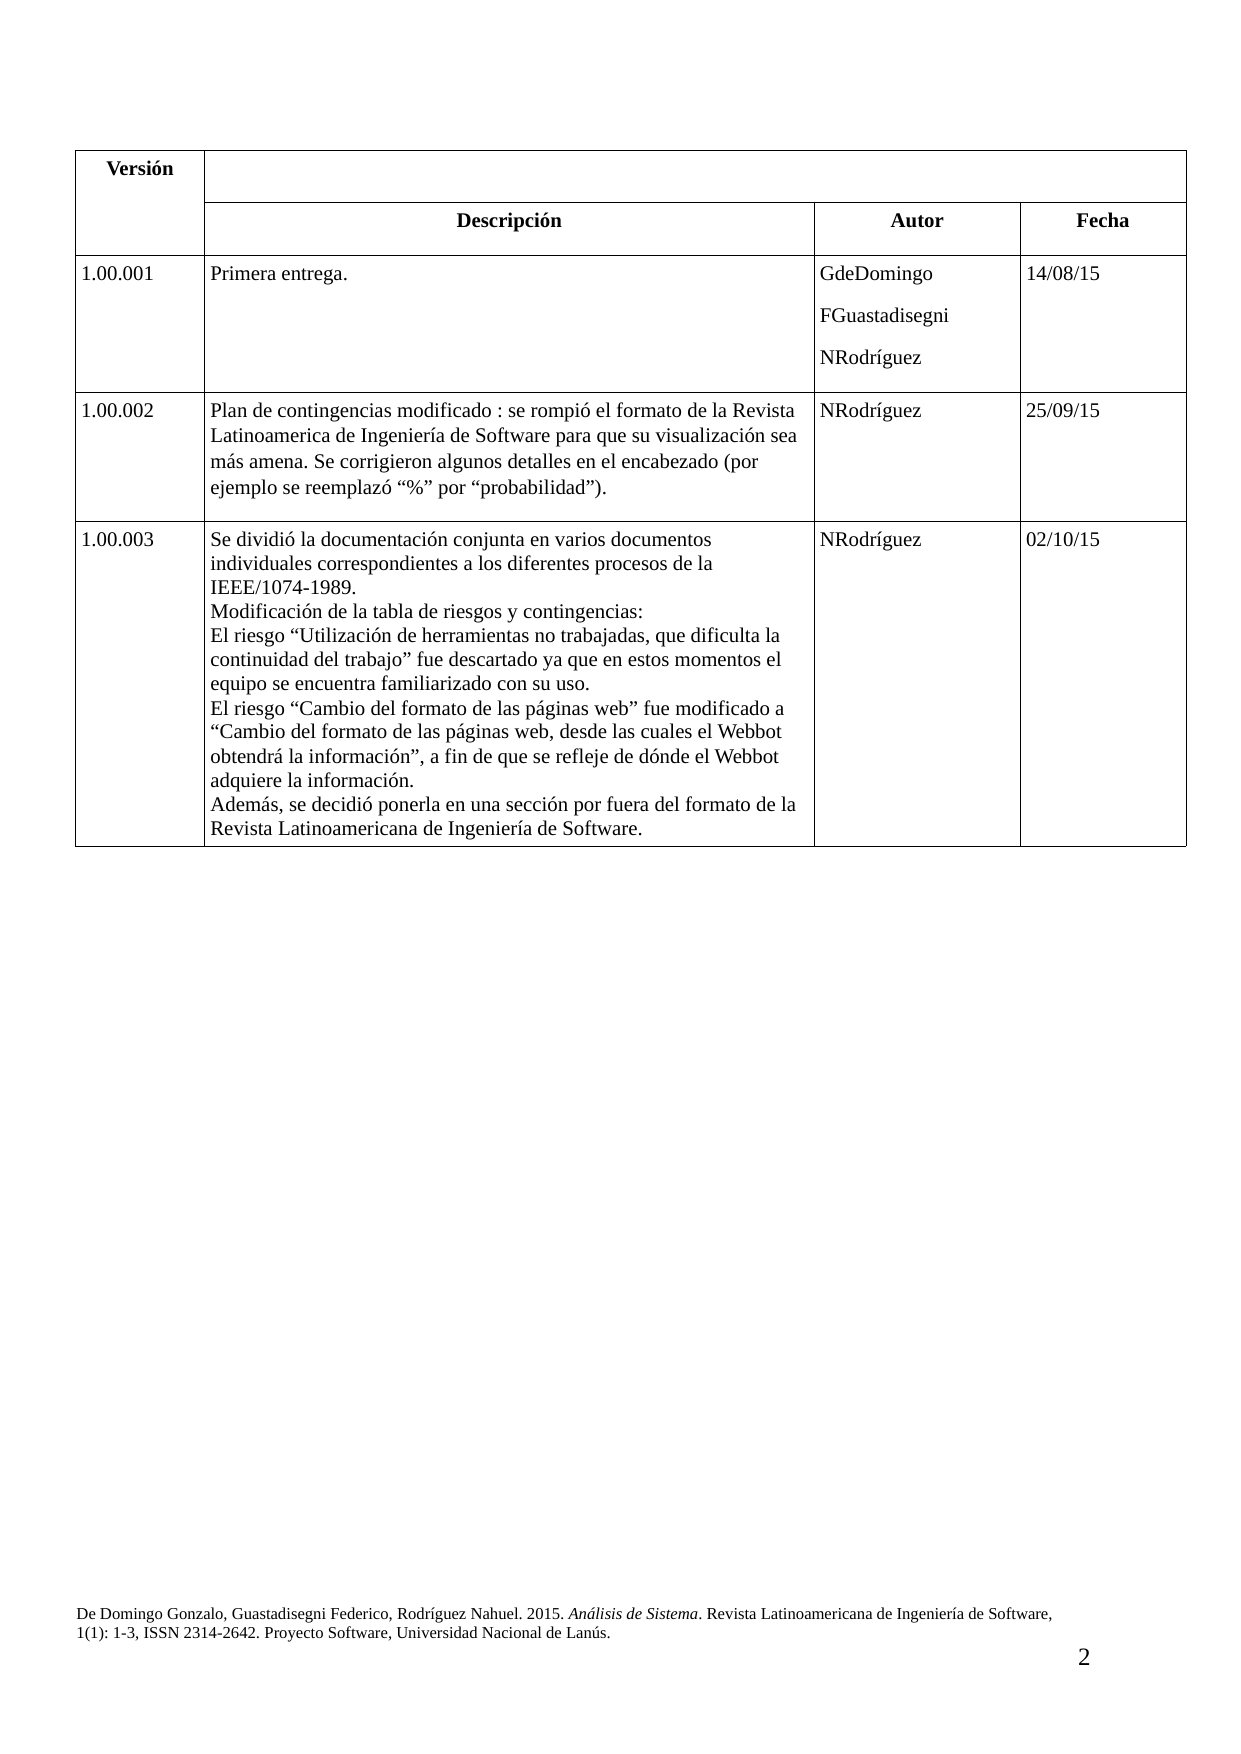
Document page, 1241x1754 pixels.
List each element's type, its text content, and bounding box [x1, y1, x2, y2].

table_cell 14/08/15 [1021, 256, 1186, 392]
table_cell Autor [815, 203, 1020, 254]
table_cell 1.00.001 [76, 256, 204, 392]
table_cell 02/10/15 [1021, 522, 1186, 846]
table_cell Plan de contingencias modificado : se rompió el formato de la Revista Latinoamerica de Ingeniería de Software para que su visualización sea más amena. Se corrigieron algunos detalles en el encabezado (por ejemplo se reemplazó “%” por “probabilidad”). [205, 393, 814, 521]
table_cell Fecha [1021, 203, 1186, 254]
table_cell Se dividió la documentación conjunta en varios documentos individuales correspondientes a los diferentes procesos de la IEEE/1074-1989. Modificación de la tabla de riesgos y contingencias: El riesgo “Utilización de herramientas no trabajadas, que dificulta la continuidad del trabajo” fue descartado ya que en estos momentos el equipo se encuentra familiarizado con su uso. El riesgo “Cambio del formato de las páginas web” fue modificado a “Cambio del formato de las páginas web, desde las cuales el Webbot obtendrá la información”, a fin de que se refleje de dónde el Webbot adquiere la información. Además, se decidió ponerla en una sección por fuera del formato de la Revista Latinoamericana de Ingeniería de Software. [205, 522, 814, 846]
table_cell GdeDomingo FGuastadisegni NRodríguez [815, 256, 1020, 392]
table_cell 1.00.002 [76, 393, 204, 521]
table_header [205, 151, 1186, 202]
table_cell NRodríguez [815, 393, 1020, 521]
table_cell Descripción [205, 203, 814, 254]
table_cell 1.00.003 [76, 522, 204, 846]
table_cell 25/09/15 [1021, 393, 1186, 521]
table_cell NRodríguez [815, 522, 1020, 846]
table_cell Primera entrega. [205, 256, 814, 392]
table_header Versión [76, 151, 204, 254]
